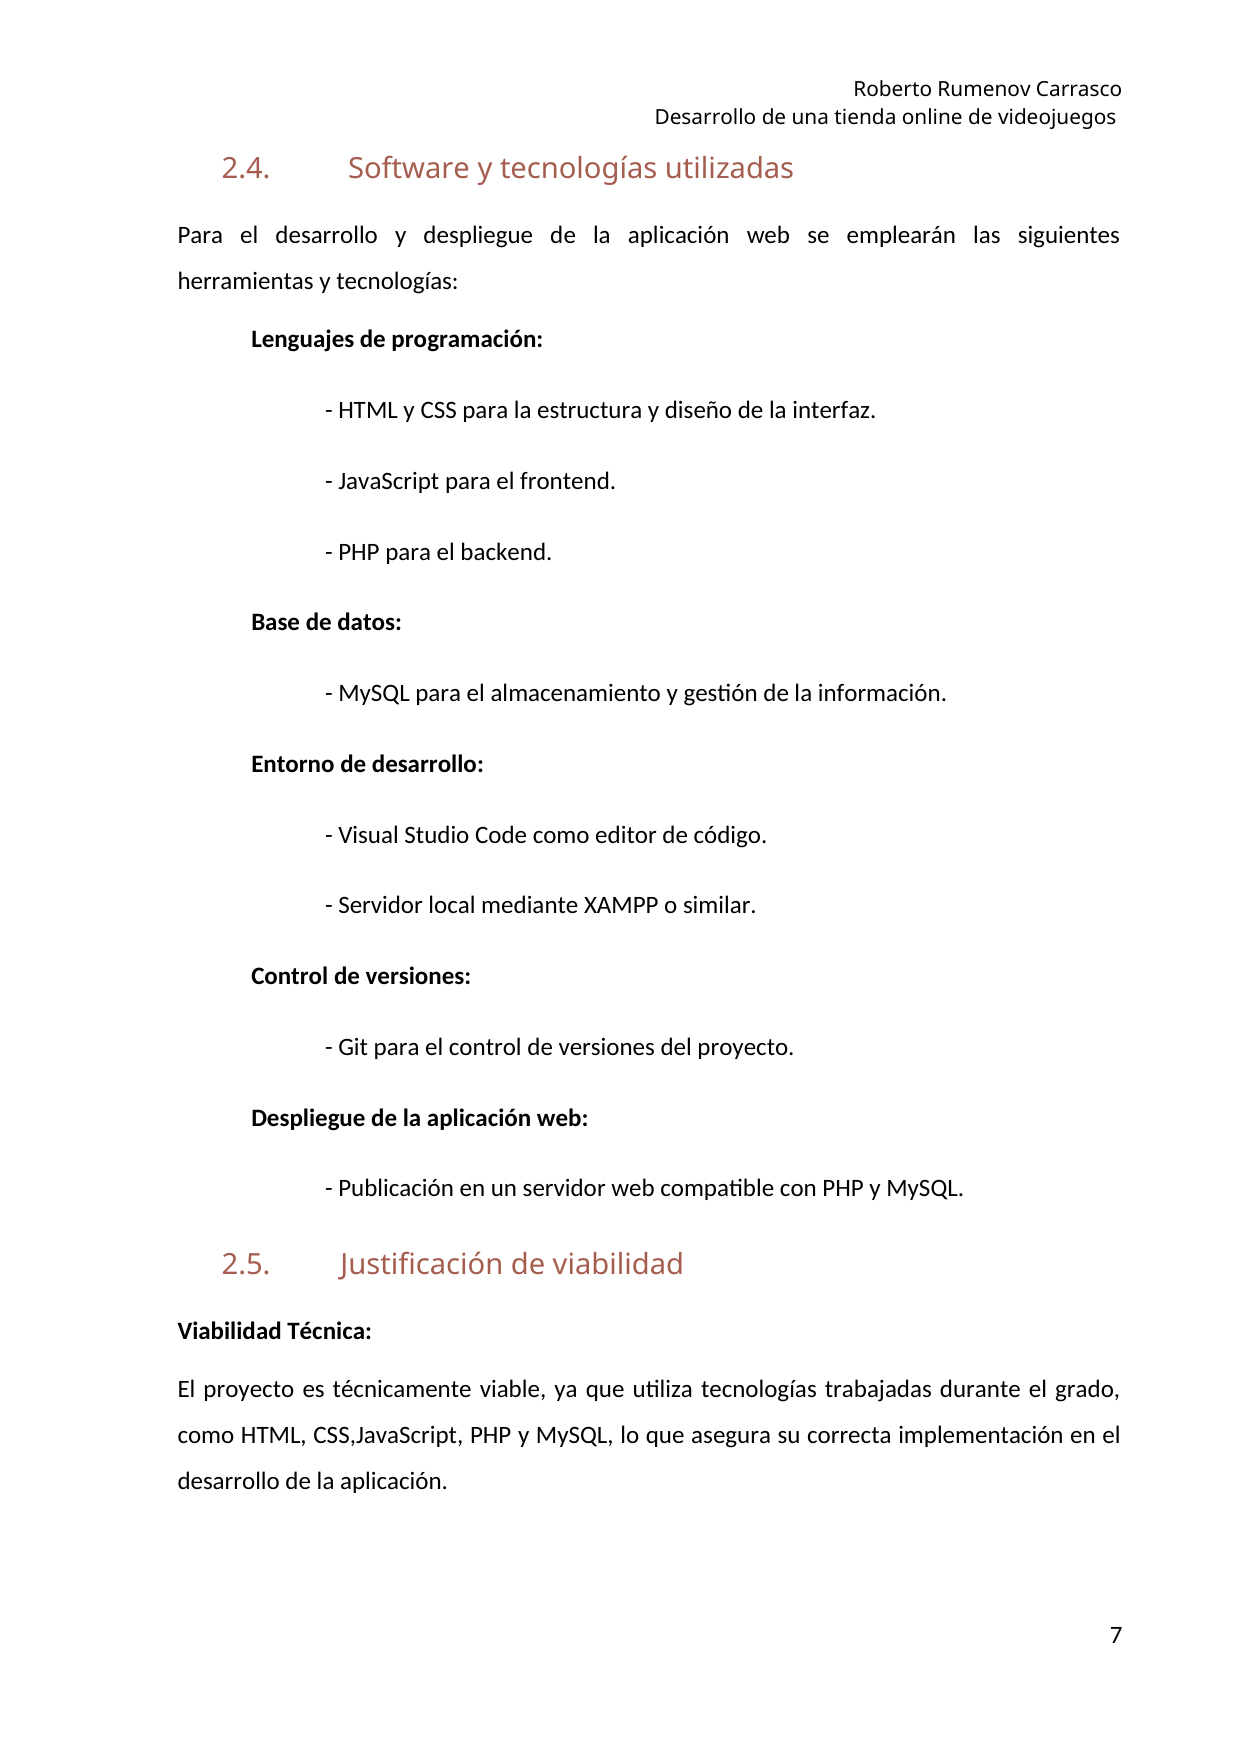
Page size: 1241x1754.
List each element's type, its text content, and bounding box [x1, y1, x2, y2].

text - PHP para el backend. [177, 536, 1122, 566]
text Entorno de desarrollo: [177, 748, 1122, 778]
text El proyecto es técnicamente viable, ya que utiliza tecnologías trabajadas durante el grado, como HTML, CSS,JavaScript, PHP y MySQL, lo que asegura su correcta implementación en el desarrollo de la aplicación. [177, 1373, 1122, 1495]
text - Publicación en un servidor web compatible con PHP y MySQL. [177, 1172, 1122, 1203]
text - HTML y CSS para la estructura y diseño de la interfaz. [177, 394, 1122, 425]
text - Servidor local mediante XAMPP o similar. [177, 889, 1122, 920]
text Base de datos: [177, 607, 1122, 637]
text Lenguajes de programación: [177, 324, 1122, 354]
text Despliegue de la aplicación web: [177, 1102, 1122, 1132]
text - Git para el control de versiones del proyecto. [177, 1031, 1122, 1061]
subtitle Software y tecnologías utilizadas [221, 148, 1122, 187]
text Control de versiones: [177, 960, 1122, 991]
subtitle Viabilidad Técnica: [177, 1315, 1122, 1346]
text - MySQL para el almacenamiento y gestión de la información. [177, 677, 1122, 708]
text - JavaScript para el frontend. [177, 465, 1122, 496]
text - Visual Studio Code como editor de código. [177, 819, 1122, 849]
subtitle Justificación de viabilidad [221, 1243, 1122, 1283]
subtitle Para el desarrollo y despliegue de la aplicación web se emplearán las siguientes herramientas y tecnologías: [177, 220, 1122, 296]
